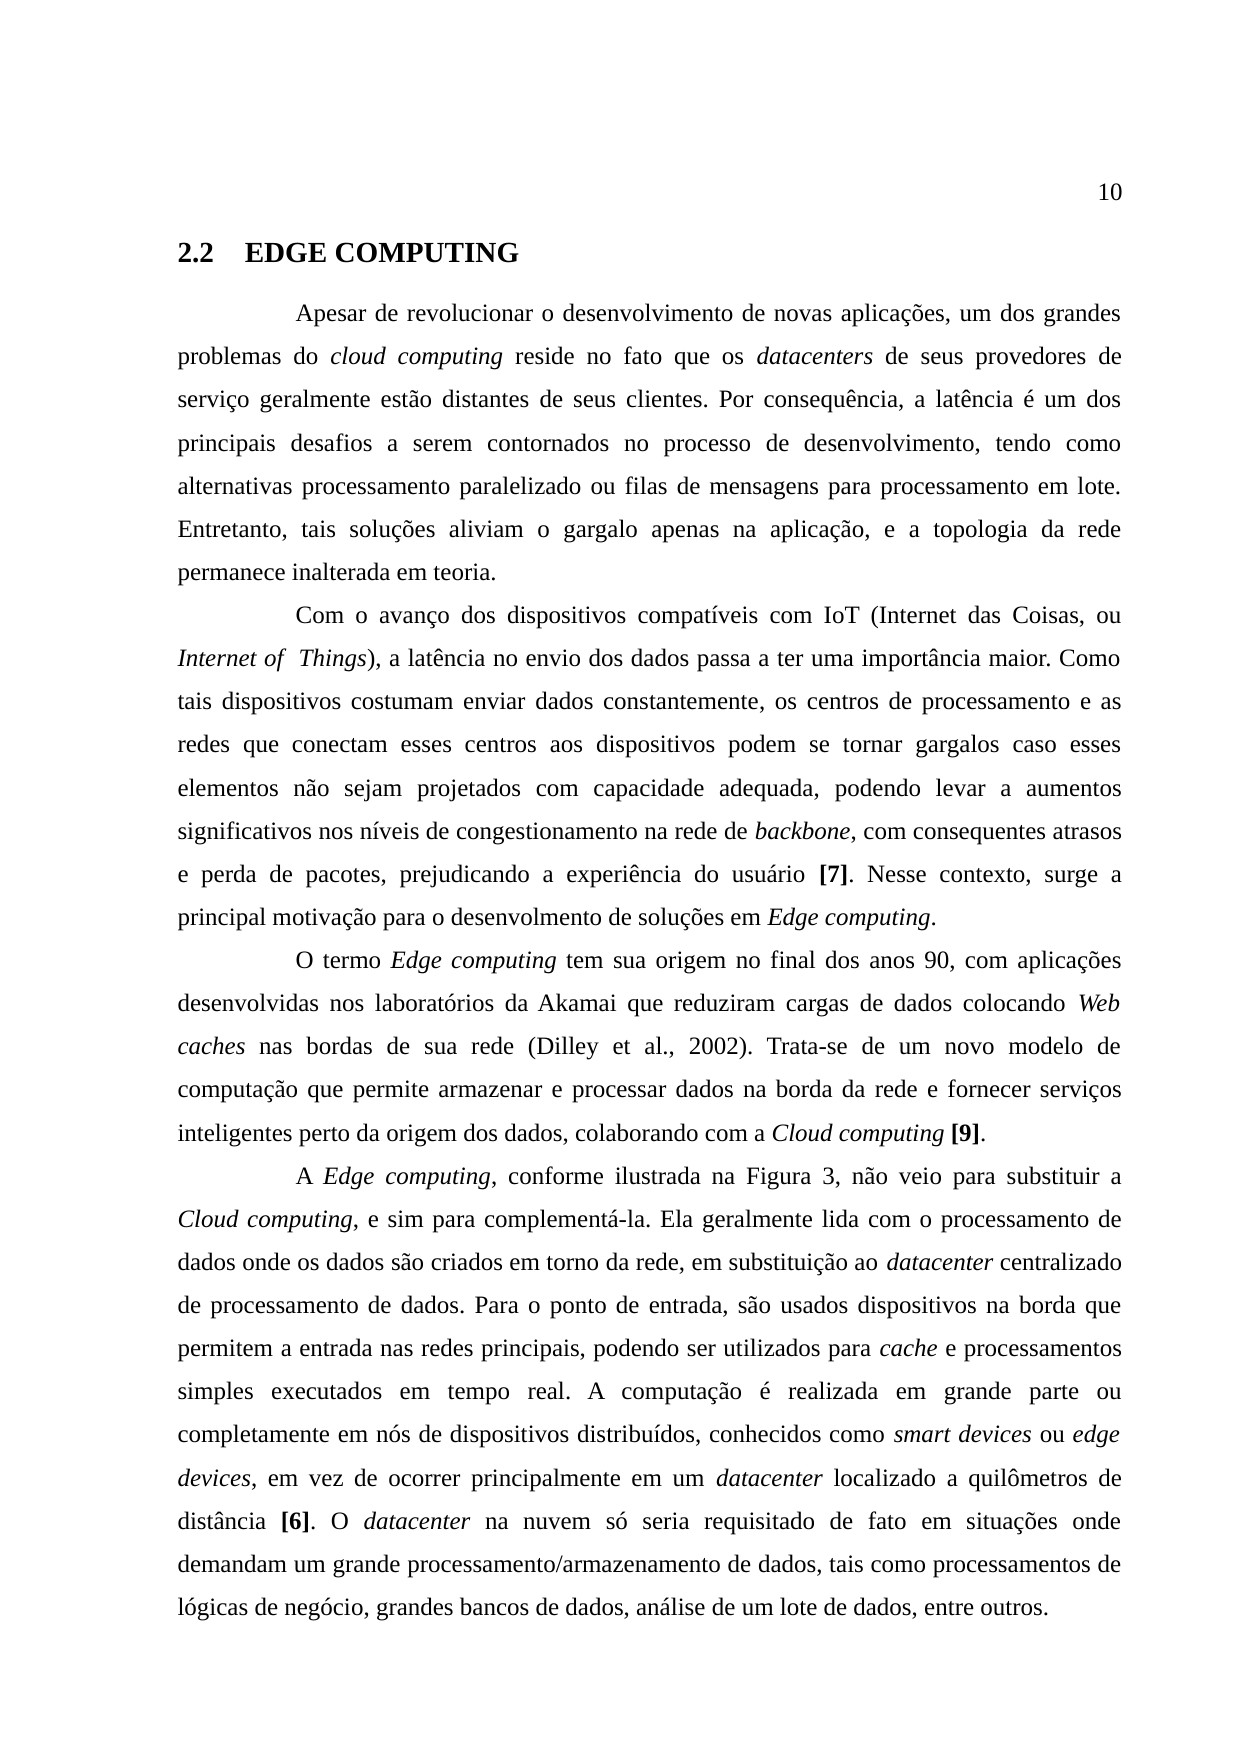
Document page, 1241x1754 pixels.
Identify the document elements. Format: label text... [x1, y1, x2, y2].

text Com o avanço dos dispositivos compatíveis com IoT (Internet das Coisas, ou Internet of Things), a latência no envio dos dados passa a ter uma importância maior. Como tais dispositivos costumam enviar dados constantemente, os centros de processamento e as redes que conectam esses centros aos dispositivos podem se tornar gargalos caso esses elementos não sejam projetados com capacidade adequada, podendo levar a aumentos significativos nos níveis de congestionamento na rede de backbone, com consequentes atrasos e perda de pacotes, prejudicando a experiência do usuário [7]. Nesse contexto, surge a principal motivação para o desenvolmento de soluções em Edge computing. [177, 600, 1122, 931]
text O termo Edge computing tem sua origem no final dos anos 90, com aplicações desenvolvidas nos laboratórios da Akamai que reduziram cargas de dados colocando Web caches nas bordas de sua rede (Dilley et al., 2002). Trata-se de um novo modelo de computação que permite armazenar e processar dados na borda da rede e fornecer serviços inteligentes perto da origem dos dados, colaborando com a Cloud computing [9]. [177, 945, 1122, 1146]
text A Edge computing, conforme ilustrada na Figura 3, não veio para substituir a Cloud computing, e sim para complementá-la. Ela geralmente lida com o processamento de dados onde os dados são criados em torno da rede, em substituição ao datacenter centralizado de processamento de dados. Para o ponto de entrada, são usados dispositivos na borda que permitem a entrada nas redes principais, podendo ser utilizados para cache e processamentos simples executados em tempo real. A computação é realizada em grande parte ou completamente em nós de dispositivos distribuídos, conhecidos como smart devices ou edge devices, em vez de ocorrer principalmente em um datacenter localizado a quilômetros de distância [6]. O datacenter na nuvem só seria requisitado de fato em situações onde demandam um grande processamento/armazenamento de dados, tais como processamentos de lógicas de negócio, grandes bancos de dados, análise de um lote de dados, entre outros. [177, 1161, 1122, 1621]
text Apesar de revolucionar o desenvolvimento de novas aplicações, um dos grandes problemas do cloud computing reside no fato que os datacenters de seus provedores de serviço geralmente estão distantes de seus clientes. Por consequência, a latência é um dos principais desafios a serem contornados no processo de desenvolvimento, tendo como alternativas processamento paralelizado ou filas de mensagens para processamento em lote. Entretanto, tais soluções aliviam o gargalo apenas na aplicação, e a topologia da rede permanece inalterada em teoria. [177, 298, 1122, 586]
subtitle EDGE COMPUTING [177, 235, 1122, 269]
